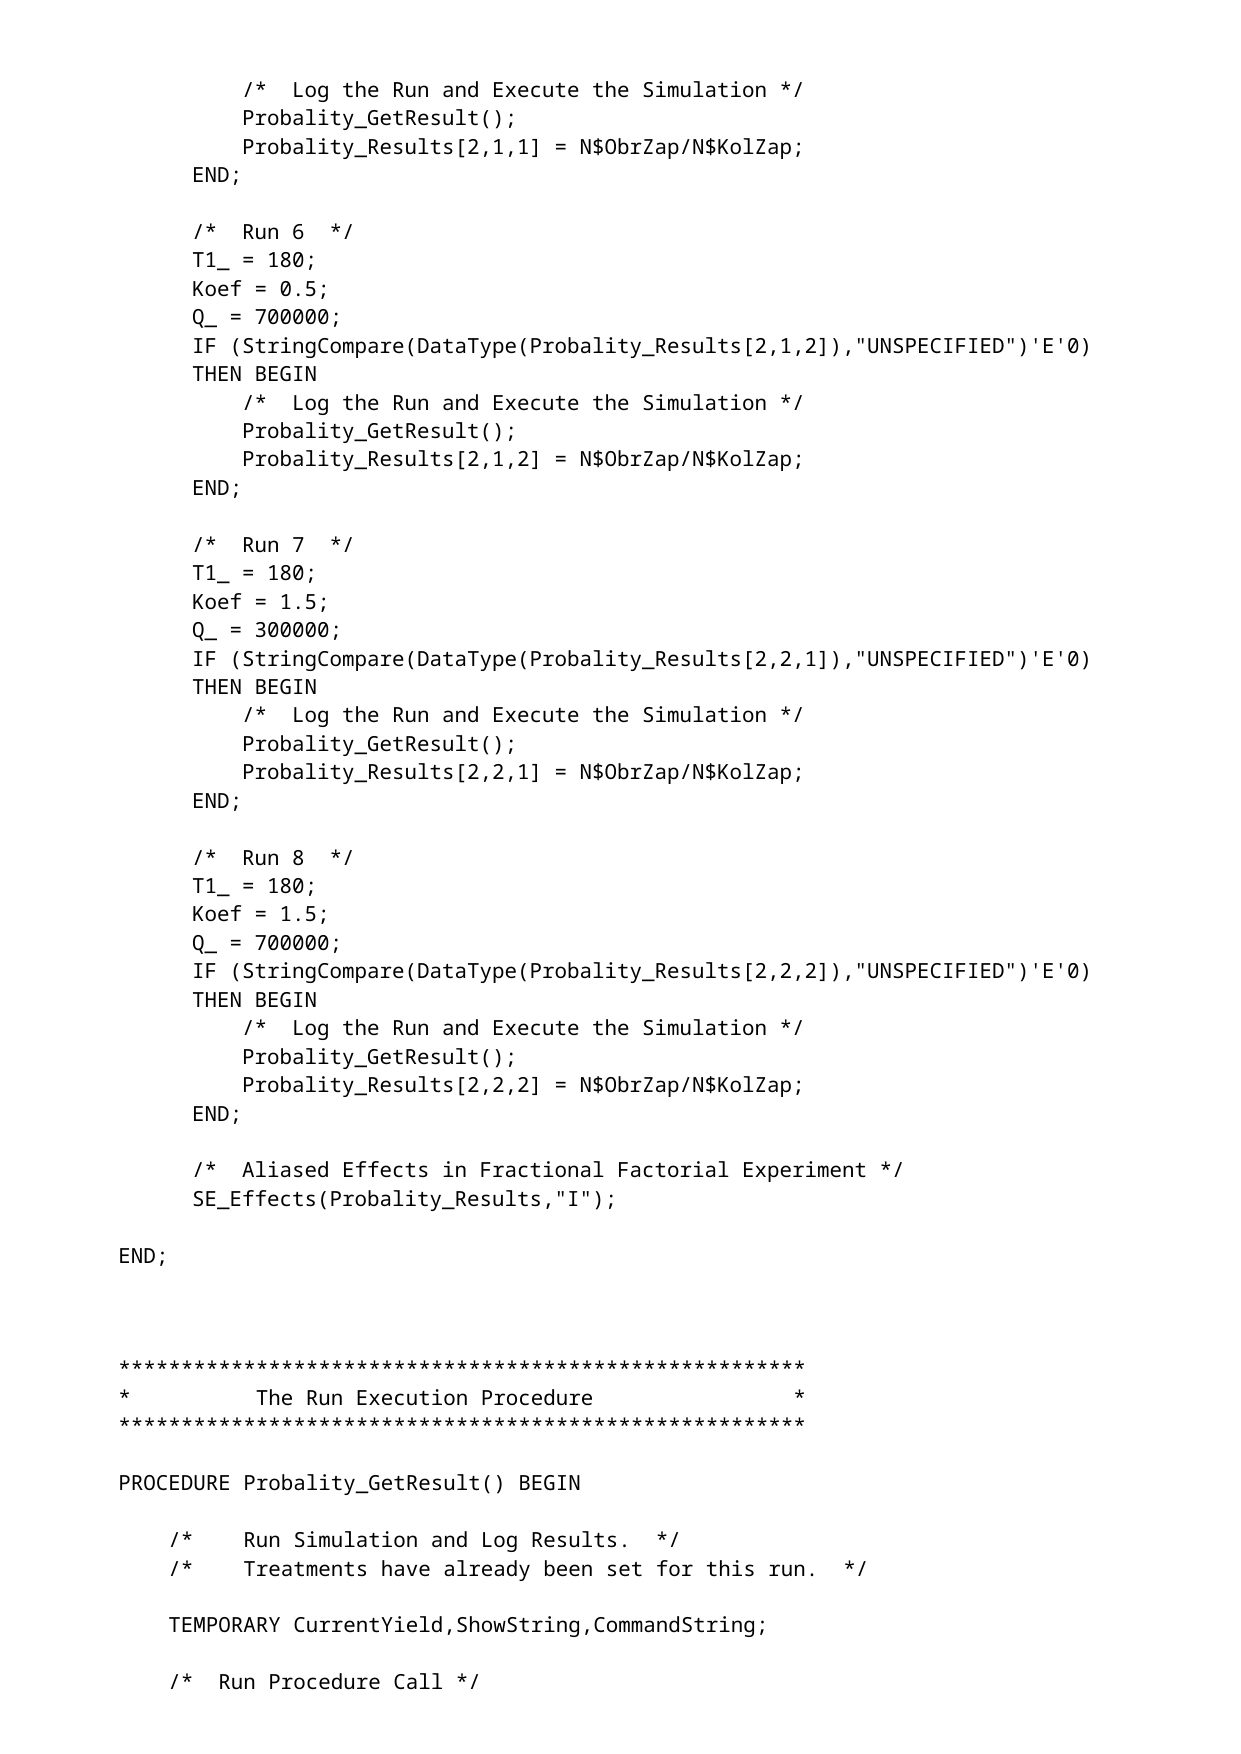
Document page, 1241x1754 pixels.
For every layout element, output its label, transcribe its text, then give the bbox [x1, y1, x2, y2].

text Probality_Results[2,2,2] = N$ObrZap/N$KolZap; [118, 1070, 1162, 1099]
text Koef = 0.5; [118, 274, 1162, 302]
text SE_Effects(Probality_Results,"I"); [118, 1184, 1162, 1212]
text END; [118, 1241, 1162, 1269]
text Koef = 1.5; [118, 587, 1162, 615]
text Probality_Results[2,1,2] = N$ObrZap/N$KolZap; [118, 444, 1162, 473]
text TEMPORARY CurrentYield,ShowString,CommandString; [118, 1611, 1162, 1639]
text Probality_GetResult(); [118, 729, 1162, 757]
text T1_ = 180; [118, 558, 1162, 587]
text Probality_GetResult(); [118, 416, 1162, 444]
text Q_ = 300000; [118, 615, 1162, 644]
text /* Aliased Effects in Fractional Factorial Experiment */ [118, 1156, 1162, 1184]
text Probality_Results[2,1,1] = N$ObrZap/N$KolZap; [118, 132, 1162, 160]
text /* Log the Run and Execute the Simulation */ [118, 701, 1162, 729]
text /* Run 6 */ [118, 217, 1162, 246]
text /* Run 8 */ [118, 843, 1162, 871]
text ******************************************************* [118, 1411, 1162, 1440]
text Probality_GetResult(); [118, 1042, 1162, 1070]
text Q_ = 700000; [118, 928, 1162, 956]
text END; [118, 160, 1162, 189]
text T1_ = 180; [118, 246, 1162, 274]
text /* Run Procedure Call */ [118, 1667, 1162, 1696]
text Probality_Results[2,2,1] = N$ObrZap/N$KolZap; [118, 757, 1162, 786]
text /* Log the Run and Execute the Simulation */ [118, 388, 1162, 416]
text Q_ = 700000; [118, 302, 1162, 331]
text THEN BEGIN [118, 359, 1162, 388]
text T1_ = 180; [118, 871, 1162, 899]
text IF (StringCompare(DataType(Probality_Results[2,2,1]),"UNSPECIFIED")'E'0) [118, 644, 1162, 672]
text IF (StringCompare(DataType(Probality_Results[2,1,2]),"UNSPECIFIED")'E'0) [118, 331, 1162, 359]
text /* Run 7 */ [118, 530, 1162, 558]
text IF (StringCompare(DataType(Probality_Results[2,2,2]),"UNSPECIFIED")'E'0) [118, 956, 1162, 985]
text THEN BEGIN [118, 672, 1162, 701]
text END; [118, 1099, 1162, 1127]
text Koef = 1.5; [118, 899, 1162, 928]
text /* Log the Run and Execute the Simulation */ [118, 1013, 1162, 1042]
text Probality_GetResult(); [118, 103, 1162, 132]
text END; [118, 786, 1162, 814]
text ******************************************************* [118, 1354, 1162, 1383]
text PROCEDURE Probality_GetResult() BEGIN [118, 1468, 1162, 1497]
text THEN BEGIN [118, 985, 1162, 1013]
text /* Log the Run and Execute the Simulation */ [118, 75, 1162, 103]
text /* Treatments have already been set for this run. */ [118, 1554, 1162, 1582]
text END; [118, 473, 1162, 501]
text /* Run Simulation and Log Results. */ [118, 1525, 1162, 1554]
text * The Run Execution Procedure * [118, 1383, 1162, 1411]
